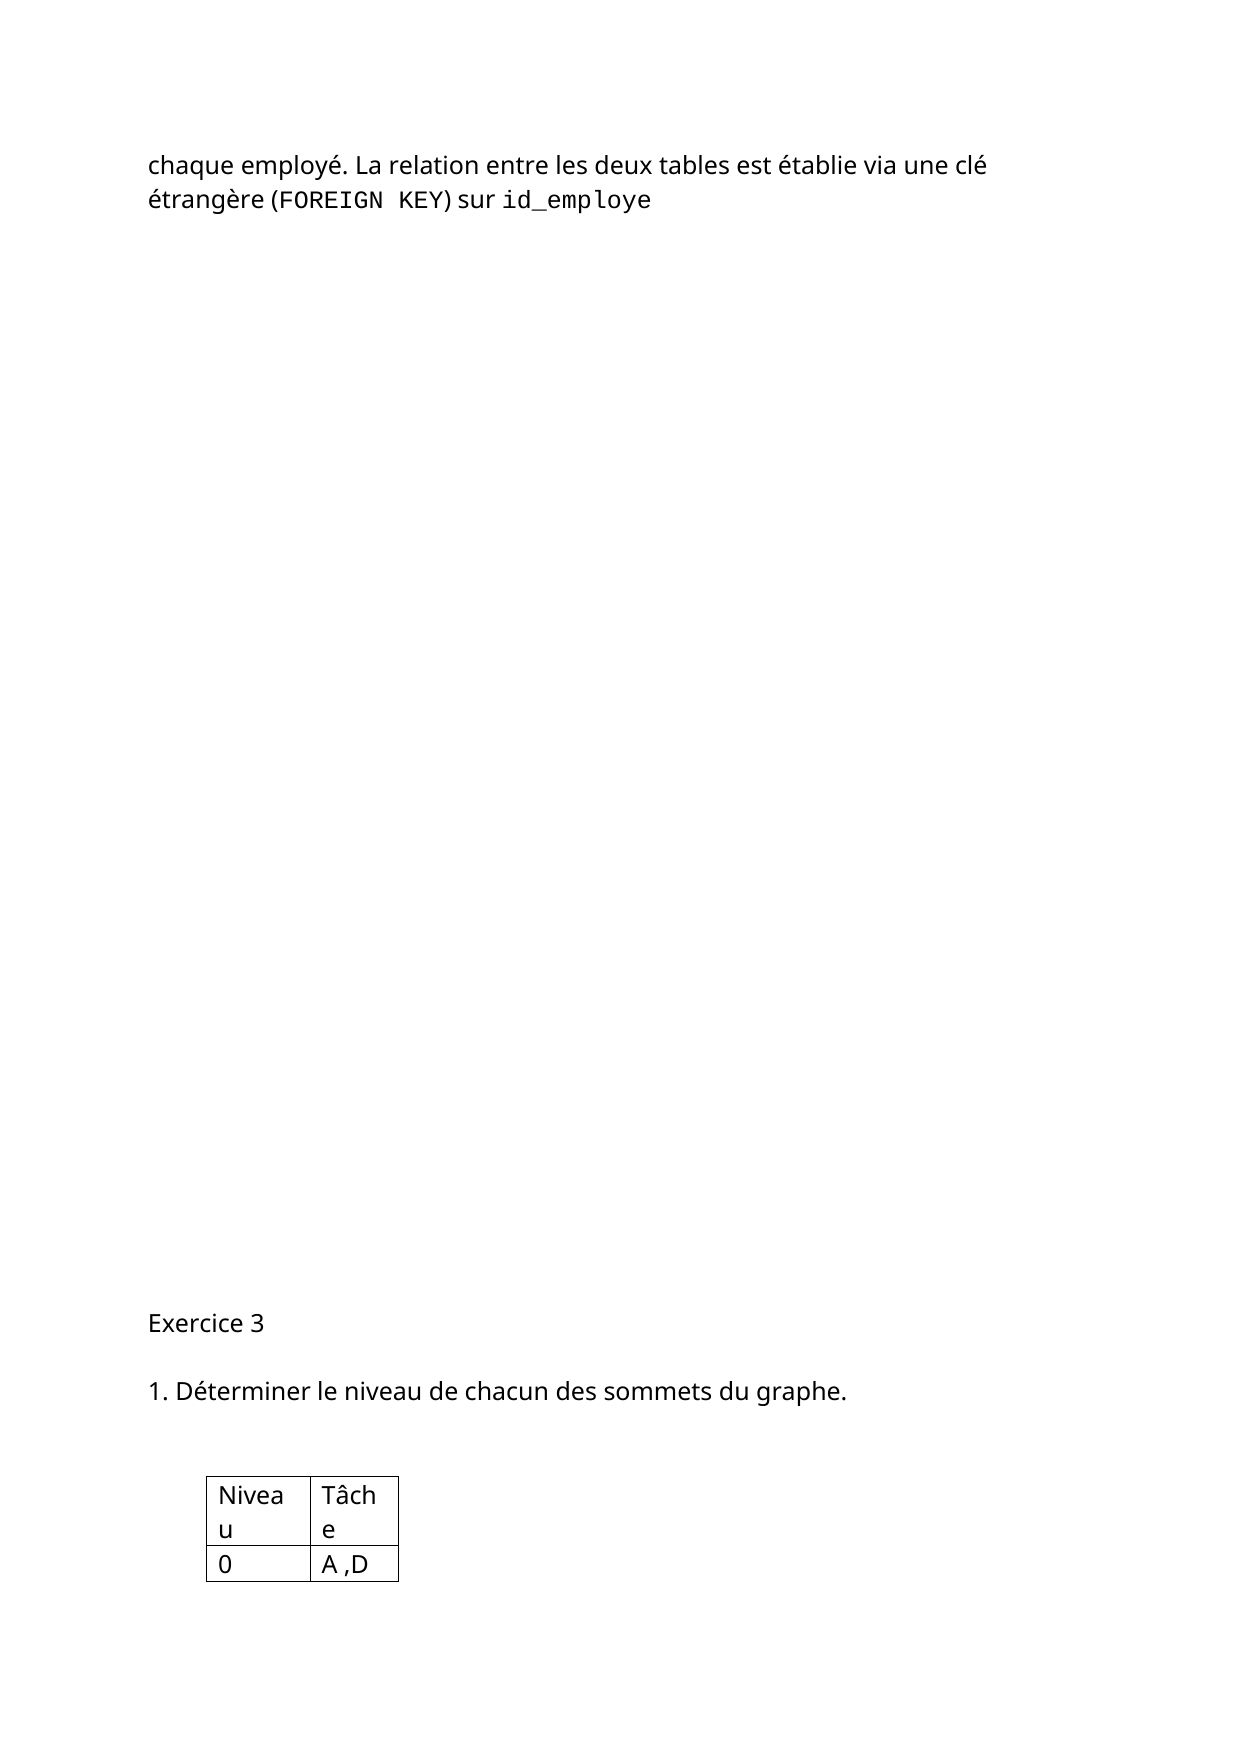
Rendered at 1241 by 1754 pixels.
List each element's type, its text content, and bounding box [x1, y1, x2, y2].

table_header Tâche [311, 1477, 398, 1545]
text Exercice 3 [148, 1306, 1093, 1340]
table_cell 0 [207, 1546, 310, 1581]
text 1. Déterminer le niveau de chacun des sommets du graphe. [148, 1374, 1093, 1408]
table_header Niveau [207, 1477, 310, 1545]
text chaque employé. La relation entre les deux tables est établie via une clé étrangère (FOREIGN KEY) sur id_employe [148, 148, 1093, 216]
table_cell A ,D [311, 1546, 398, 1581]
